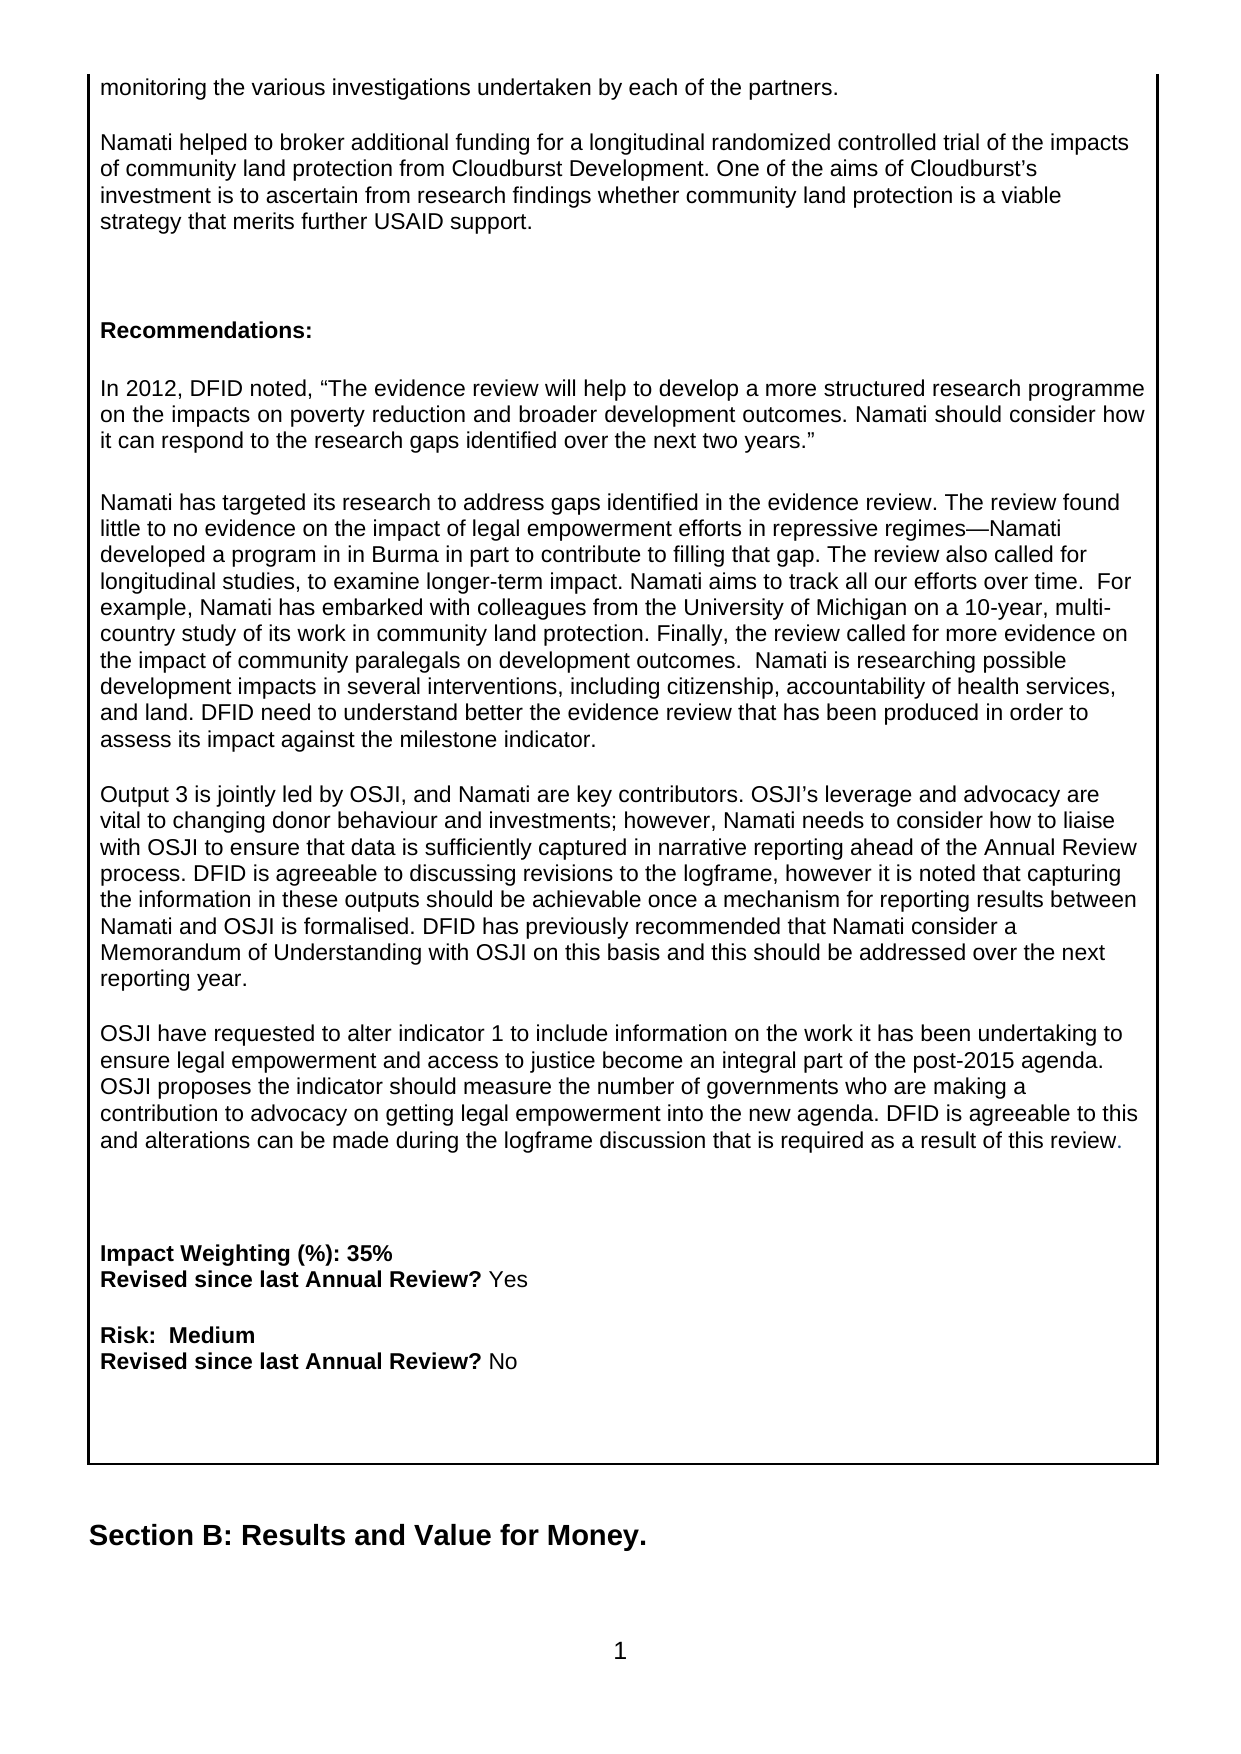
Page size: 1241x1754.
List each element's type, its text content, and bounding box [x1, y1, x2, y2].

table_cell monitoring the various investigations undertaken by each of the partners. Namati helped to broker additional funding for a longitudinal randomized controlled trial of the impacts of community land protection from Cloudburst Development. One of the aims of Cloudburst’s investment is to ascertain from research findings whether community land protection is a viable strategy that merits further USAID support. Recommendations: In 2012, DFID noted, “The evidence review will help to develop a more structured research programme on the impacts on poverty reduction and broader development outcomes. Namati should consider how it can respond to the research gaps identified over the next two years.” Namati has targeted its research to address gaps identified in the evidence review. The review found little to no evidence on the impact of legal empowerment efforts in repressive regimes—Namati developed a program in in Burma in part to contribute to filling that gap. The review also called for longitudinal studies, to examine longer-term impact. Namati aims to track all our efforts over time. For example, Namati has embarked with colleagues from the University of Michigan on a 10-year, multi-country study of its work in community land protection. Finally, the review called for more evidence on the impact of community paralegals on development outcomes. Namati is researching possible development impacts in several interventions, including citizenship, accountability of health services, and land. DFID need to understand better the evidence review that has been produced in order to assess its impact against the milestone indicator. Output 3 is jointly led by OSJI, and Namati are key contributors. OSJI’s leverage and advocacy are vital to changing donor behaviour and investments; however, Namati needs to consider how to liaise with OSJI to ensure that data is sufficiently captured in narrative reporting ahead of the Annual Review process. DFID is agreeable to discussing revisions to the logframe, however it is noted that capturing the information in these outputs should be achievable once a mechanism for reporting results between Namati and OSJI is formalised. DFID has previously recommended that Namati consider a Memorandum of Understanding with OSJI on this basis and this should be addressed over the next reporting year. OSJI have requested to alter indicator 1 to include information on the work it has been undertaking to ensure legal empowerment and access to justice become an integral part of the post-2015 agenda. OSJI proposes the indicator should measure the number of governments who are making a contribution to advocacy on getting legal empowerment into the new agenda. DFID is agreeable to this and alterations can be made during the logframe discussion that is required as a result of this review. Impact Weighting (%): 35% Revised since last Annual Review? Yes Risk: Medium Revised since last Annual Review? No [90, 74, 1156, 1403]
table_cell [90, 1403, 1156, 1463]
subtitle Section B: Results and Value for Money. [89, 1518, 1152, 1552]
